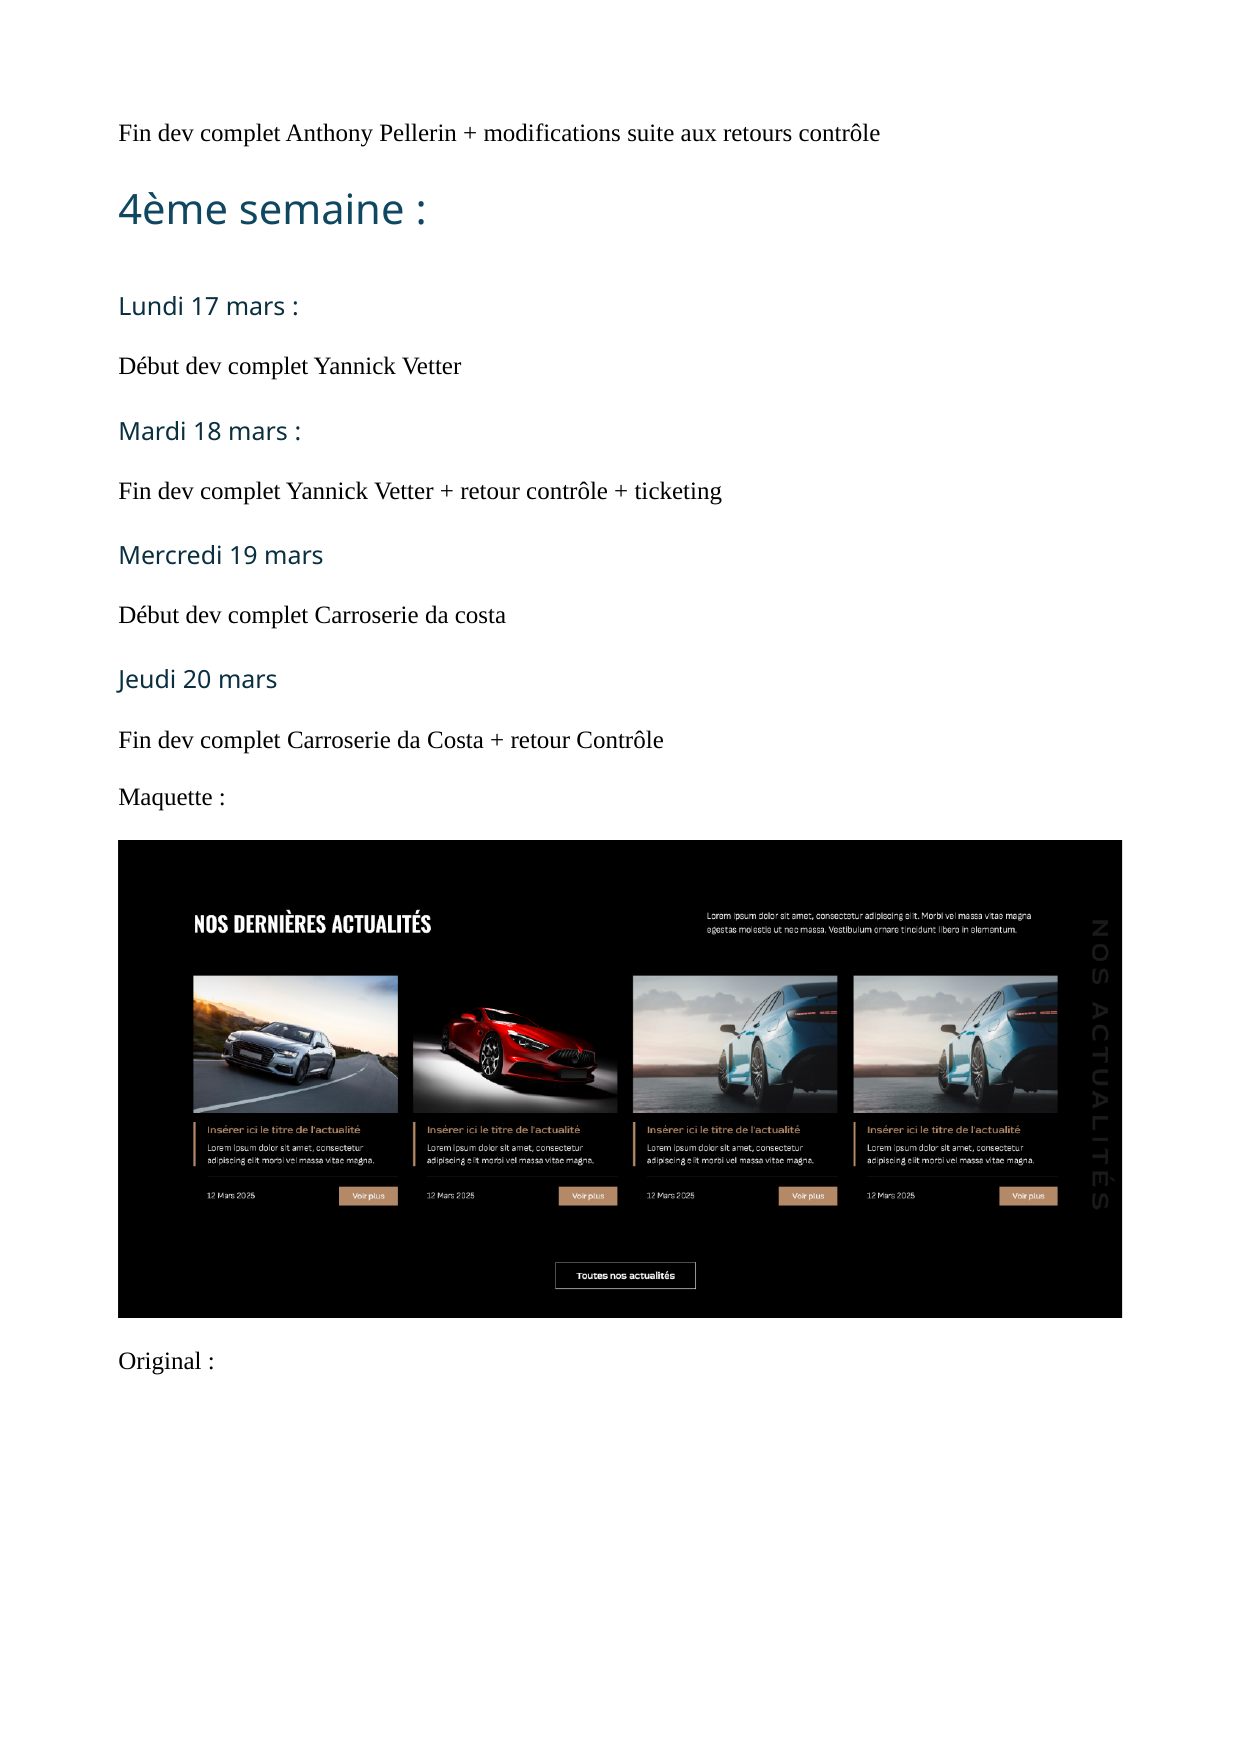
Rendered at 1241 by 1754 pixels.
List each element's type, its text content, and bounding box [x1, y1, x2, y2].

subtitle Lundi 17 mars : [118, 289, 1122, 323]
text Début dev complet Carroserie da costa [118, 600, 1122, 629]
text Fin dev complet Carroserie da Costa + retour Contrôle [118, 725, 1122, 754]
subtitle Mercredi 19 mars [118, 538, 1122, 572]
text Fin dev complet Anthony Pellerin + modifications suite aux retours contrôle [118, 118, 1122, 147]
text Début dev complet Yannick Vetter [118, 351, 1122, 380]
subtitle Mardi 18 mars : [118, 413, 1122, 447]
text Fin dev complet Yannick Vetter + retour contrôle + ticketing [118, 476, 1122, 505]
text Original : [118, 1346, 1122, 1375]
subtitle Jeudi 20 mars [118, 662, 1122, 696]
text Maquette : [118, 782, 1122, 811]
subtitle 4ème semaine : [118, 180, 1122, 237]
